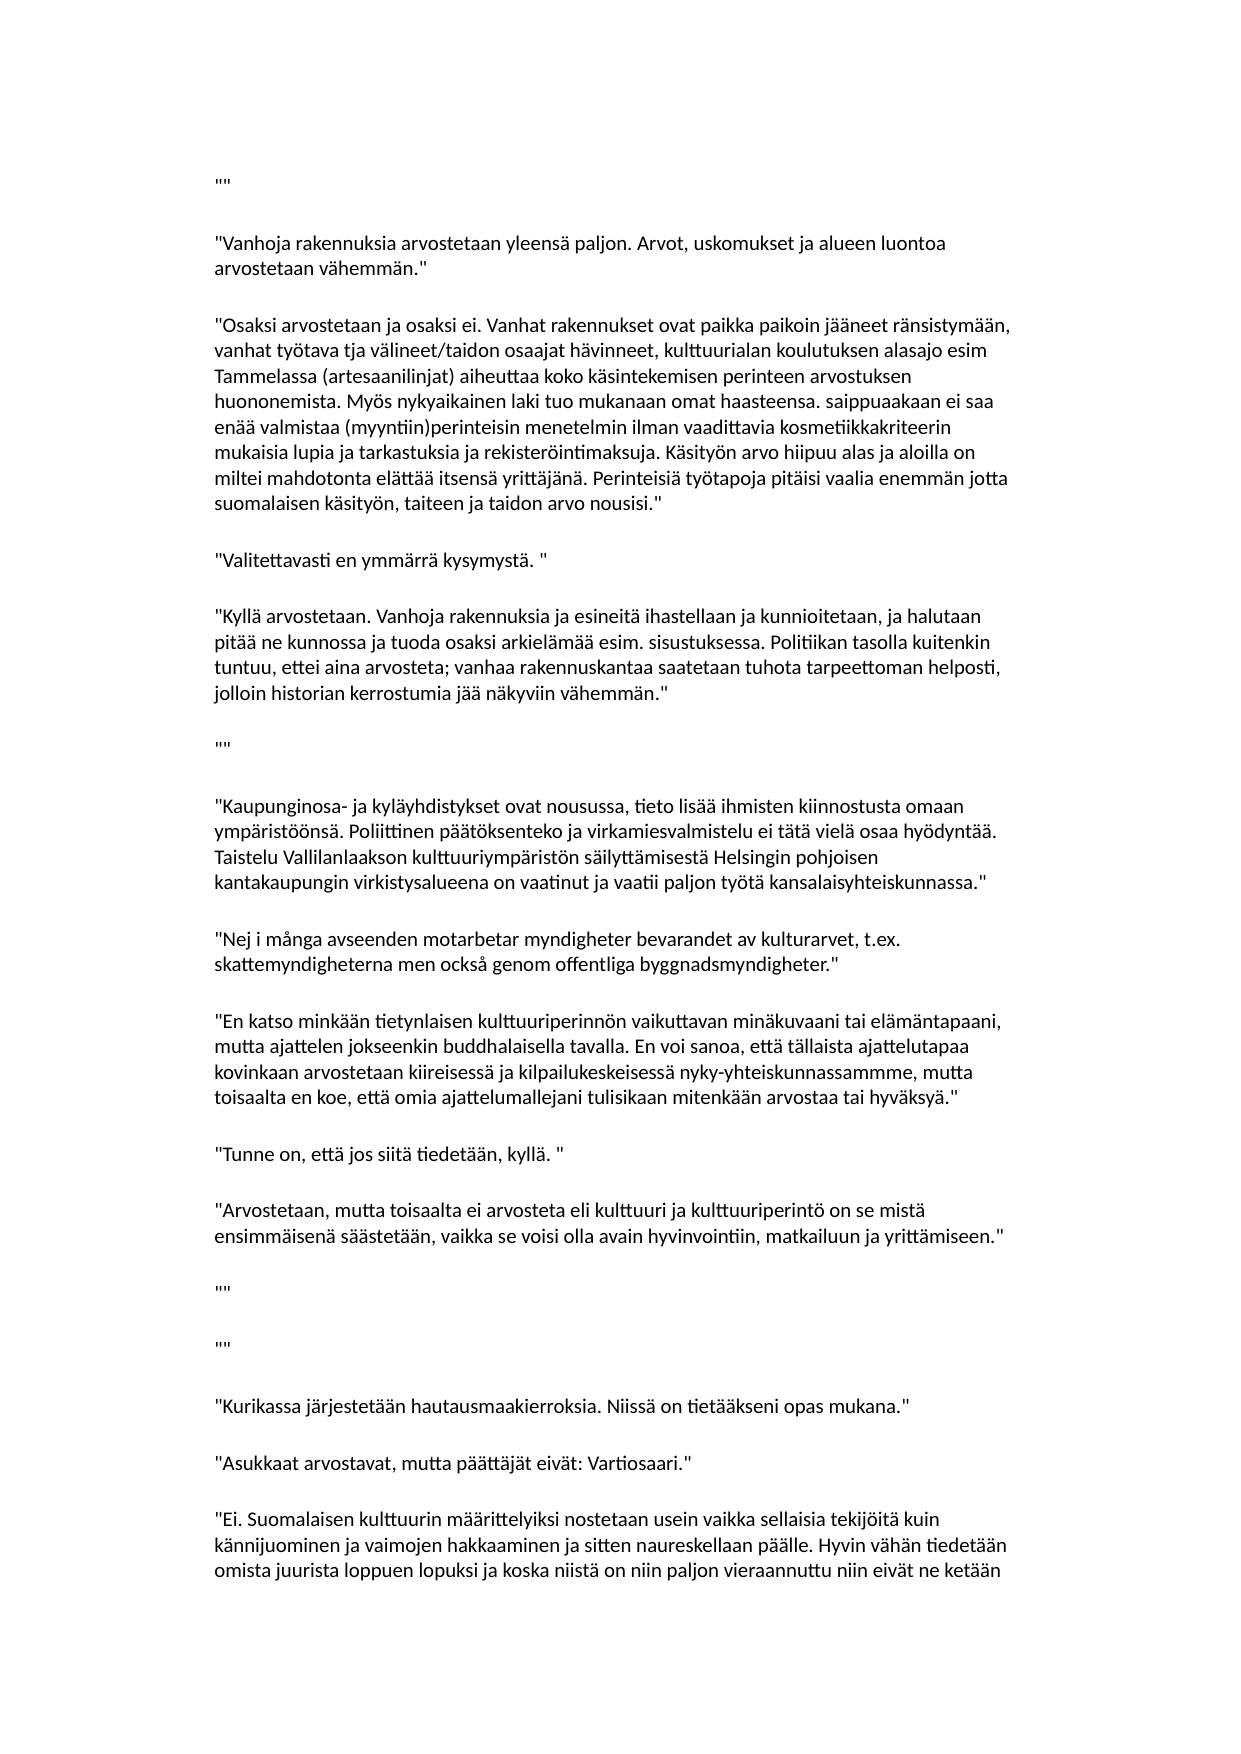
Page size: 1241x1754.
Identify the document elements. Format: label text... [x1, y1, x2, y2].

table_cell "" [214, 150, 1028, 207]
table_cell "Asukkaat arvostavat, mutta päättäjät eivät: Vartiosaari." [214, 1426, 1028, 1483]
table_cell "Vanhoja rakennuksia arvostetaan yleensä paljon. Arvot, uskomukset ja alueen luontoa arvostetaan vähemmän." [214, 207, 1028, 289]
table_cell "Nej i många avseenden motarbetar myndigheter bevarandet av kulturarvet, t.ex. skattemyndigheterna men också genom offentliga byggnadsmyndigheter." [214, 903, 1028, 984]
table_cell "Osaksi arvostetaan ja osaksi ei. Vanhat rakennukset ovat paikka paikoin jääneet ränsistymään, vanhat työtava tja välineet/taidon osaajat hävinneet, kulttuurialan koulutuksen alasajo esim Tammelassa (artesaanilinjat) aiheuttaa koko käsintekemisen perinteen arvostuksen huononemista. Myös nykyaikainen laki tuo mukanaan omat haasteensa. saippuaakaan ei saa enää valmistaa (myyntiin)perinteisin menetelmin ilman vaadittavia kosmetiikkakriteerin mukaisia lupia ja tarkastuksia ja rekisteröintimaksuja. Käsityön arvo hiipuu alas ja aloilla on miltei mahdotonta elättää itsensä yrittäjänä. Perinteisiä työtapoja pitäisi vaalia enemmän jotta suomalaisen käsityön, taiteen ja taidon arvo nousisi." [214, 289, 1028, 523]
table_cell "Tunne on, että jos siitä tiedetään, kyllä. " [214, 1118, 1028, 1174]
table_cell "Kurikassa järjestetään hautausmaakierroksia. Niissä on tietääkseni opas mukana." [214, 1370, 1028, 1426]
table_cell "" [214, 1313, 1028, 1369]
table_cell "Kaupunginosa- ja kyläyhdistykset ovat nousussa, tieto lisää ihmisten kiinnostusta omaan ympäristöönsä. Poliittinen päätöksenteko ja virkamiesvalmistelu ei tätä vielä osaa hyödyntää. Taistelu Vallilanlaakson kulttuuriympäristön säilyttämisestä Helsingin pohjoisen kantakaupungin virkistysalueena on vaatinut ja vaatii paljon työtä kansalaisyhteiskunnassa." [214, 770, 1028, 902]
table_cell "En katso minkään tietynlaisen kulttuuriperinnön vaikuttavan minäkuvaani tai elämäntapaani, mutta ajattelen jokseenkin buddhalaisella tavalla. En voi sanoa, että tällaista ajattelutapaa kovinkaan arvostetaan kiireisessä ja kilpailukeskeisessä nyky-yhteiskunnassammme, mutta toisaalta en koe, että omia ajattelumallejani tulisikaan mitenkään arvostaa tai hyväksyä." [214, 985, 1028, 1117]
table_cell "Ei. Suomalaisen kulttuurin määrittelyiksi nostetaan usein vaikka sellaisia tekijöitä kuin kännijuominen ja vaimojen hakkaaminen ja sitten naureskellaan päälle. Hyvin vähän tiedetään omista juurista loppuen lopuksi ja koska niistä on niin paljon vieraannuttu niin eivät ne ketään [214, 1483, 1028, 1590]
table_cell "Valitettavasti en ymmärrä kysymystä. " [214, 523, 1028, 580]
table_cell "Arvostetaan, mutta toisaalta ei arvosteta eli kulttuuri ja kulttuuriperintö on se mistä ensimmäisenä säästetään, vaikka se voisi olla avain hyvinvointiin, matkailuun ja yrittämiseen." [214, 1174, 1028, 1256]
table_cell "" [214, 713, 1028, 769]
table_cell "" [214, 1256, 1028, 1313]
table_cell "Kyllä arvostetaan. Vanhoja rakennuksia ja esineitä ihastellaan ja kunnioitetaan, ja halutaan pitää ne kunnossa ja tuoda osaksi arkielämää esim. sisustuksessa. Politiikan tasolla kuitenkin tuntuu, ettei aina arvosteta; vanhaa rakennuskantaa saatetaan tuhota tarpeettoman helposti, jolloin historian kerrostumia jää näkyviin vähemmän." [214, 580, 1028, 713]
